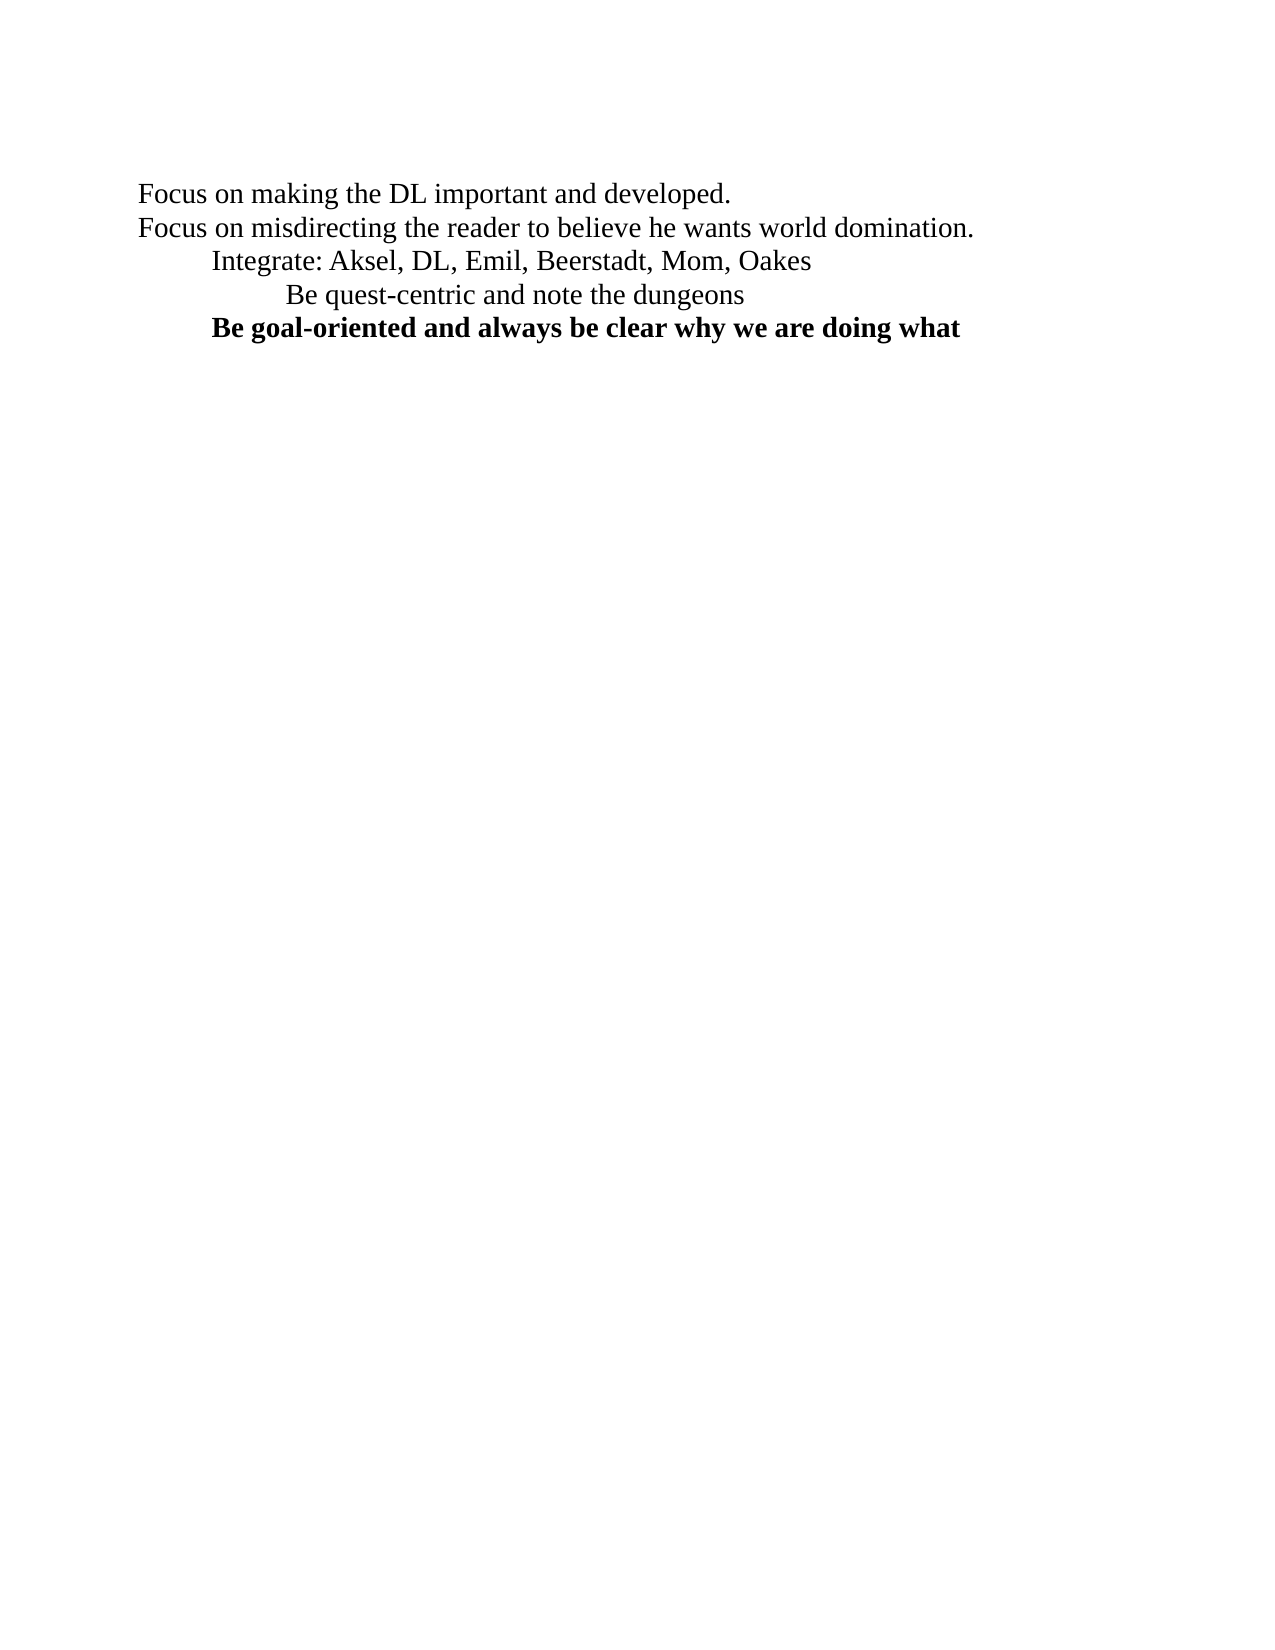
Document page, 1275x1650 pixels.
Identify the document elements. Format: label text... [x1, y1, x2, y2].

text Integrate: Aksel, DL, Emil, Beerstadt, Mom, Oakes [138, 243, 1157, 277]
text Be quest-centric and note the dungeons [138, 277, 1157, 311]
text Focus on making the DL important and developed. [138, 176, 1157, 210]
text Be goal-oriented and always be clear why we are doing what [138, 311, 1157, 344]
text Focus on misdirecting the reader to believe he wants world domination. [138, 210, 1157, 243]
